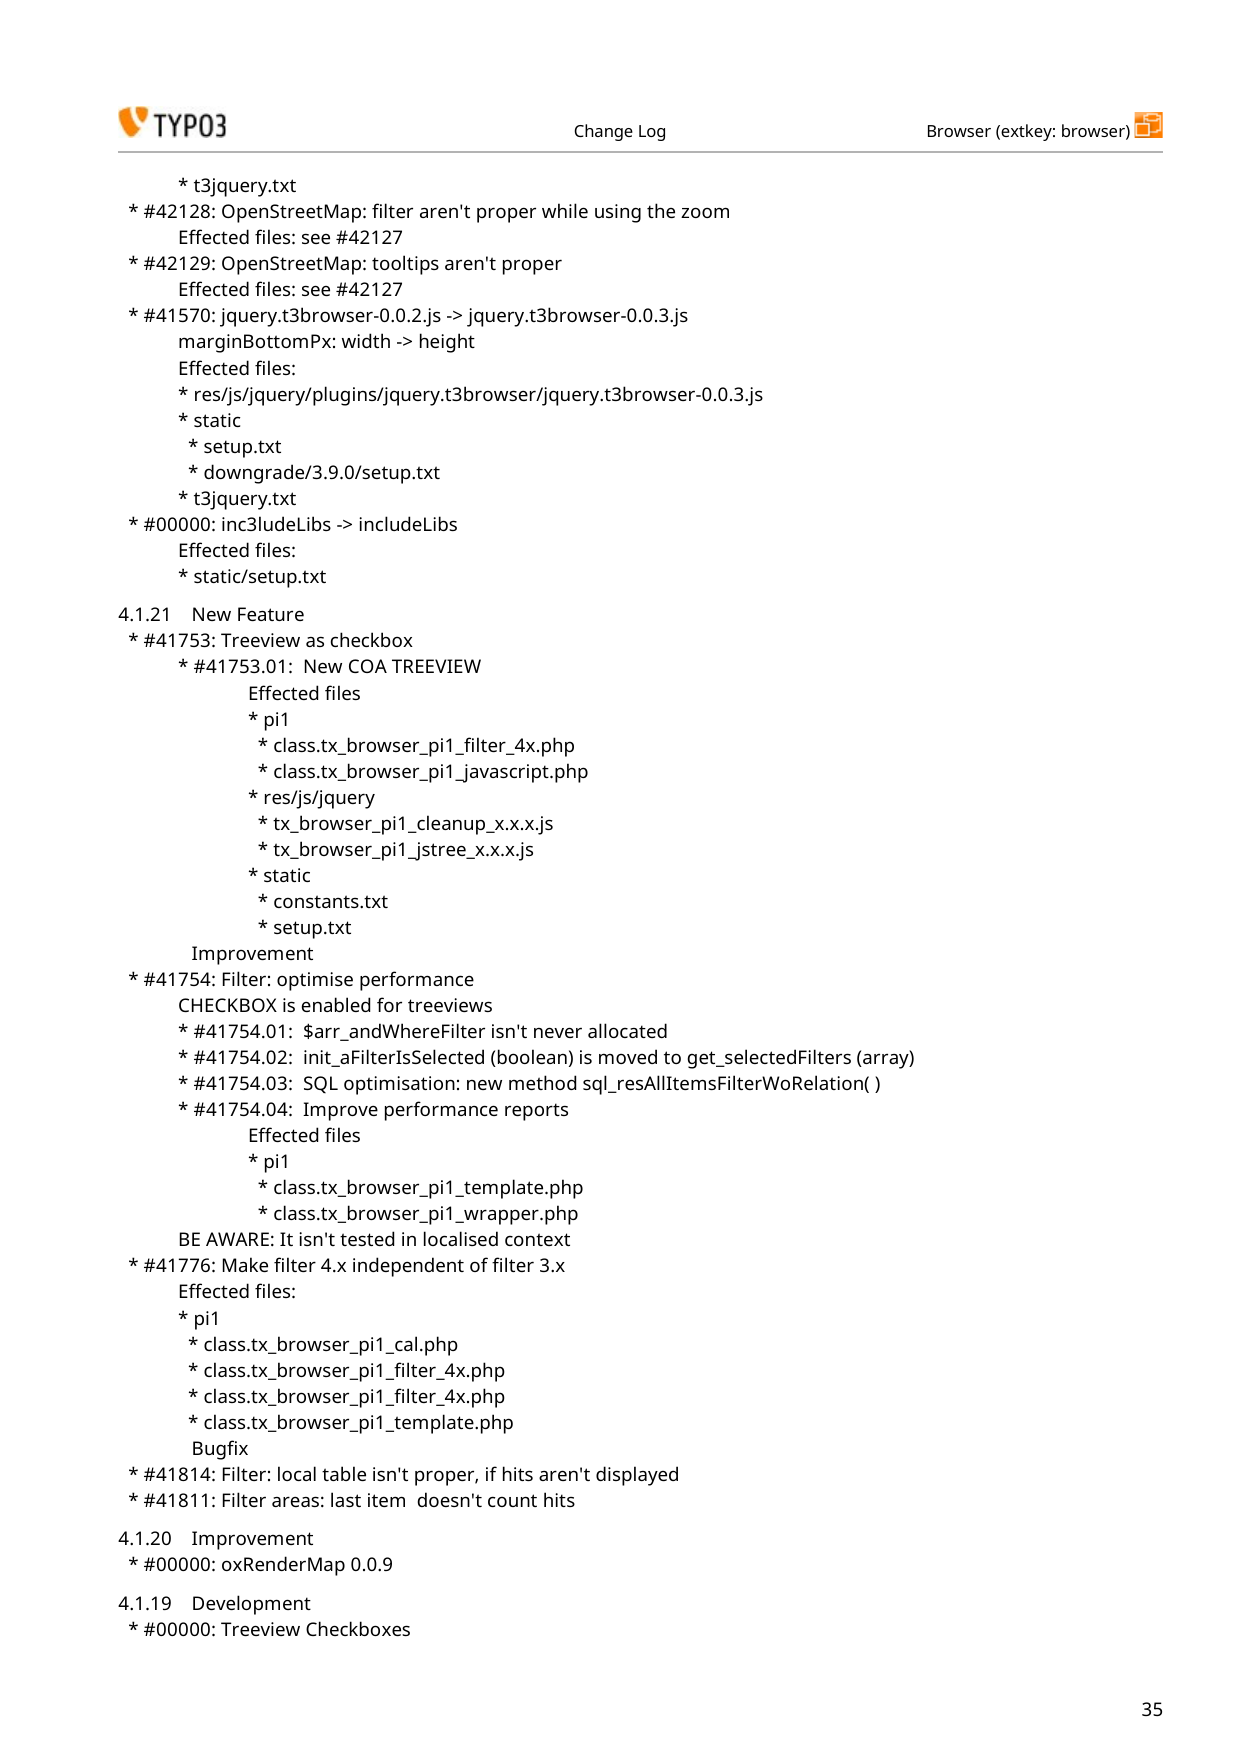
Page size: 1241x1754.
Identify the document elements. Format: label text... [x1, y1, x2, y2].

text * t3jquery.txt * #42128: OpenStreetMap: filter aren't proper while using the zoom Effected files: see #42127 * #42129: OpenStreetMap: tooltips aren't proper Effected files: see #42127 * #41570: jquery.t3browser-0.0.2.js -> jquery.t3browser-0.0.3.js marginBottomPx: width -> height Effected files: * res/js/jquery/plugins/jquery.t3browser/jquery.t3browser-0.0.3.js * static * setup.txt * downgrade/3.9.0/setup.txt * t3jquery.txt * #00000: inc3ludeLibs -> includeLibs Effected files: * static/setup.txt [118, 172, 1163, 589]
text 4.1.20 Improvement * #00000: oxRenderMap 0.0.9 [118, 1525, 1163, 1577]
picture [1134, 112, 1163, 138]
text 4.1.21 New Feature * #41753: Treeview as checkbox * #41753.01: New COA TREEVIEW Effected files * pi1 * class.tx_browser_pi1_filter_4x.php * class.tx_browser_pi1_javascript.php * res/js/jquery * tx_browser_pi1_cleanup_x.x.x.js * tx_browser_pi1_jstree_x.x.x.js * static * constants.txt * setup.txt Improvement * #41754: Filter: optimise performance CHECKBOX is enabled for treeviews * #41754.01: $arr_andWhereFilter isn't never allocated * #41754.02: init_aFilterIsSelected (boolean) is moved to get_selectedFilters (array) * #41754.03: SQL optimisation: new method sql_resAllItemsFilterWoRelation( ) * #41754.04: Improve performance reports Effected files * pi1 * class.tx_browser_pi1_template.php * class.tx_browser_pi1_wrapper.php BE AWARE: It isn't tested in localised context * #41776: Make filter 4.x independent of filter 3.x Effected files: * pi1 * class.tx_browser_pi1_cal.php * class.tx_browser_pi1_filter_4x.php * class.tx_browser_pi1_filter_4x.php * class.tx_browser_pi1_template.php Bugfix * #41814: Filter: local table isn't proper, if hits aren't displayed * #41811: Filter areas: last item doesn't count hits [118, 601, 1163, 1513]
text 4.1.19 Development * #00000: Treeview Checkboxes [118, 1589, 1163, 1642]
picture [118, 106, 227, 138]
